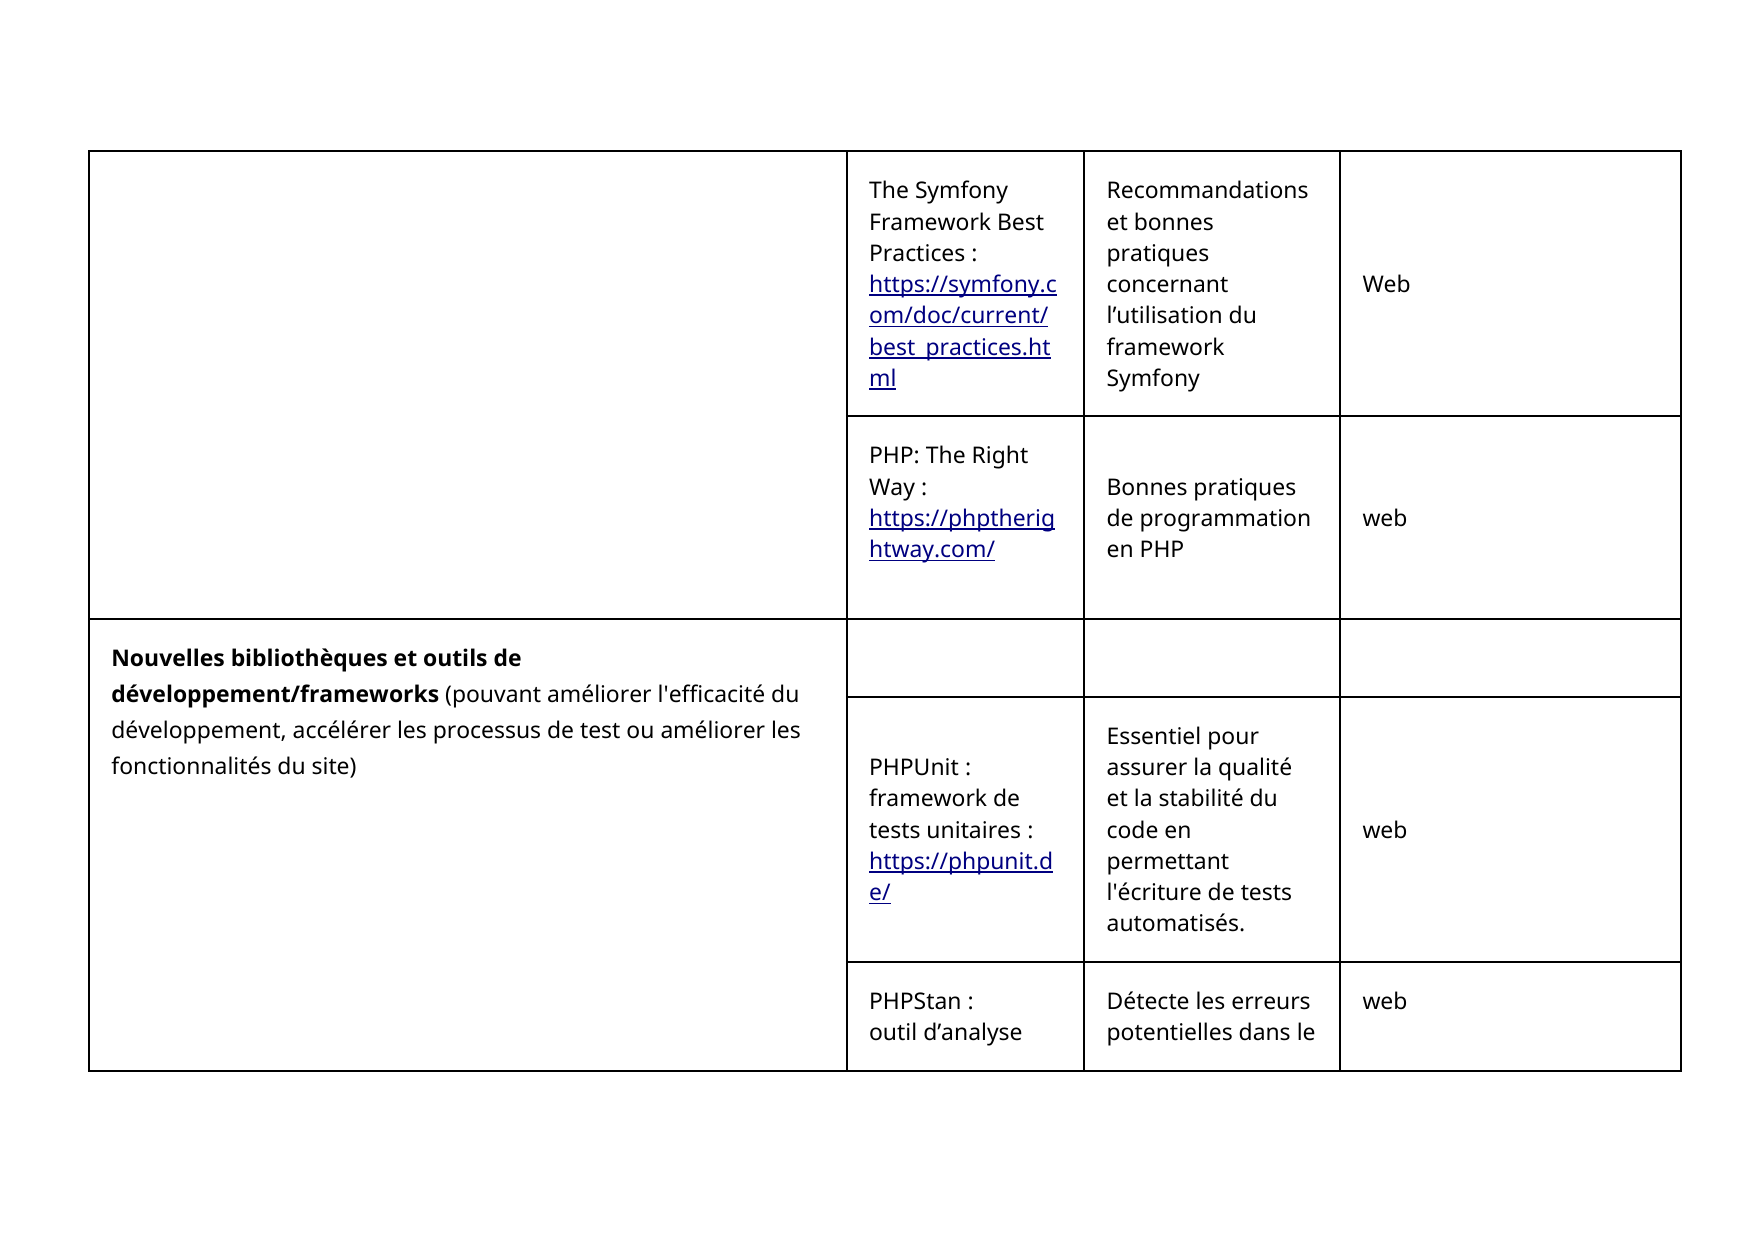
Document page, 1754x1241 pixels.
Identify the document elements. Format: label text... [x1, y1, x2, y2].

table_cell PHP: The Right Way : https://phptherightway.com/ [848, 417, 1083, 618]
table_cell [90, 152, 846, 618]
table_cell Nouvelles bibliothèques et outils de développement/frameworks (pouvant améliorer l'efficacité du développement, accélérer les processus de test ou améliorer les fonctionnalités du site) [90, 620, 846, 1070]
table_cell The Symfony Framework Best Practices : https://symfony.com/doc/current/best_practices.html [848, 152, 1083, 415]
table_cell [848, 620, 1083, 696]
table_cell web [1341, 698, 1680, 961]
table_cell Détecte les erreurs potentielles dans le [1085, 963, 1339, 1070]
table_cell [1085, 620, 1339, 696]
table_cell Recommandations et bonnes pratiques concernant l’utilisation du framework Symfony [1085, 152, 1339, 415]
table_cell Web [1341, 152, 1680, 415]
table_cell web [1341, 417, 1680, 618]
table_cell web [1341, 963, 1680, 1070]
table_cell [1341, 620, 1680, 696]
table_cell PHPUnit : framework de tests unitaires : https://phpunit.de/ [848, 698, 1083, 961]
table_cell PHPStan : outil d’analyse [848, 963, 1083, 1070]
table_cell Bonnes pratiques de programmation en PHP [1085, 417, 1339, 618]
table_cell Essentiel pour assurer la qualité et la stabilité du code en permettant l'écriture de tests automatisés. [1085, 698, 1339, 961]
